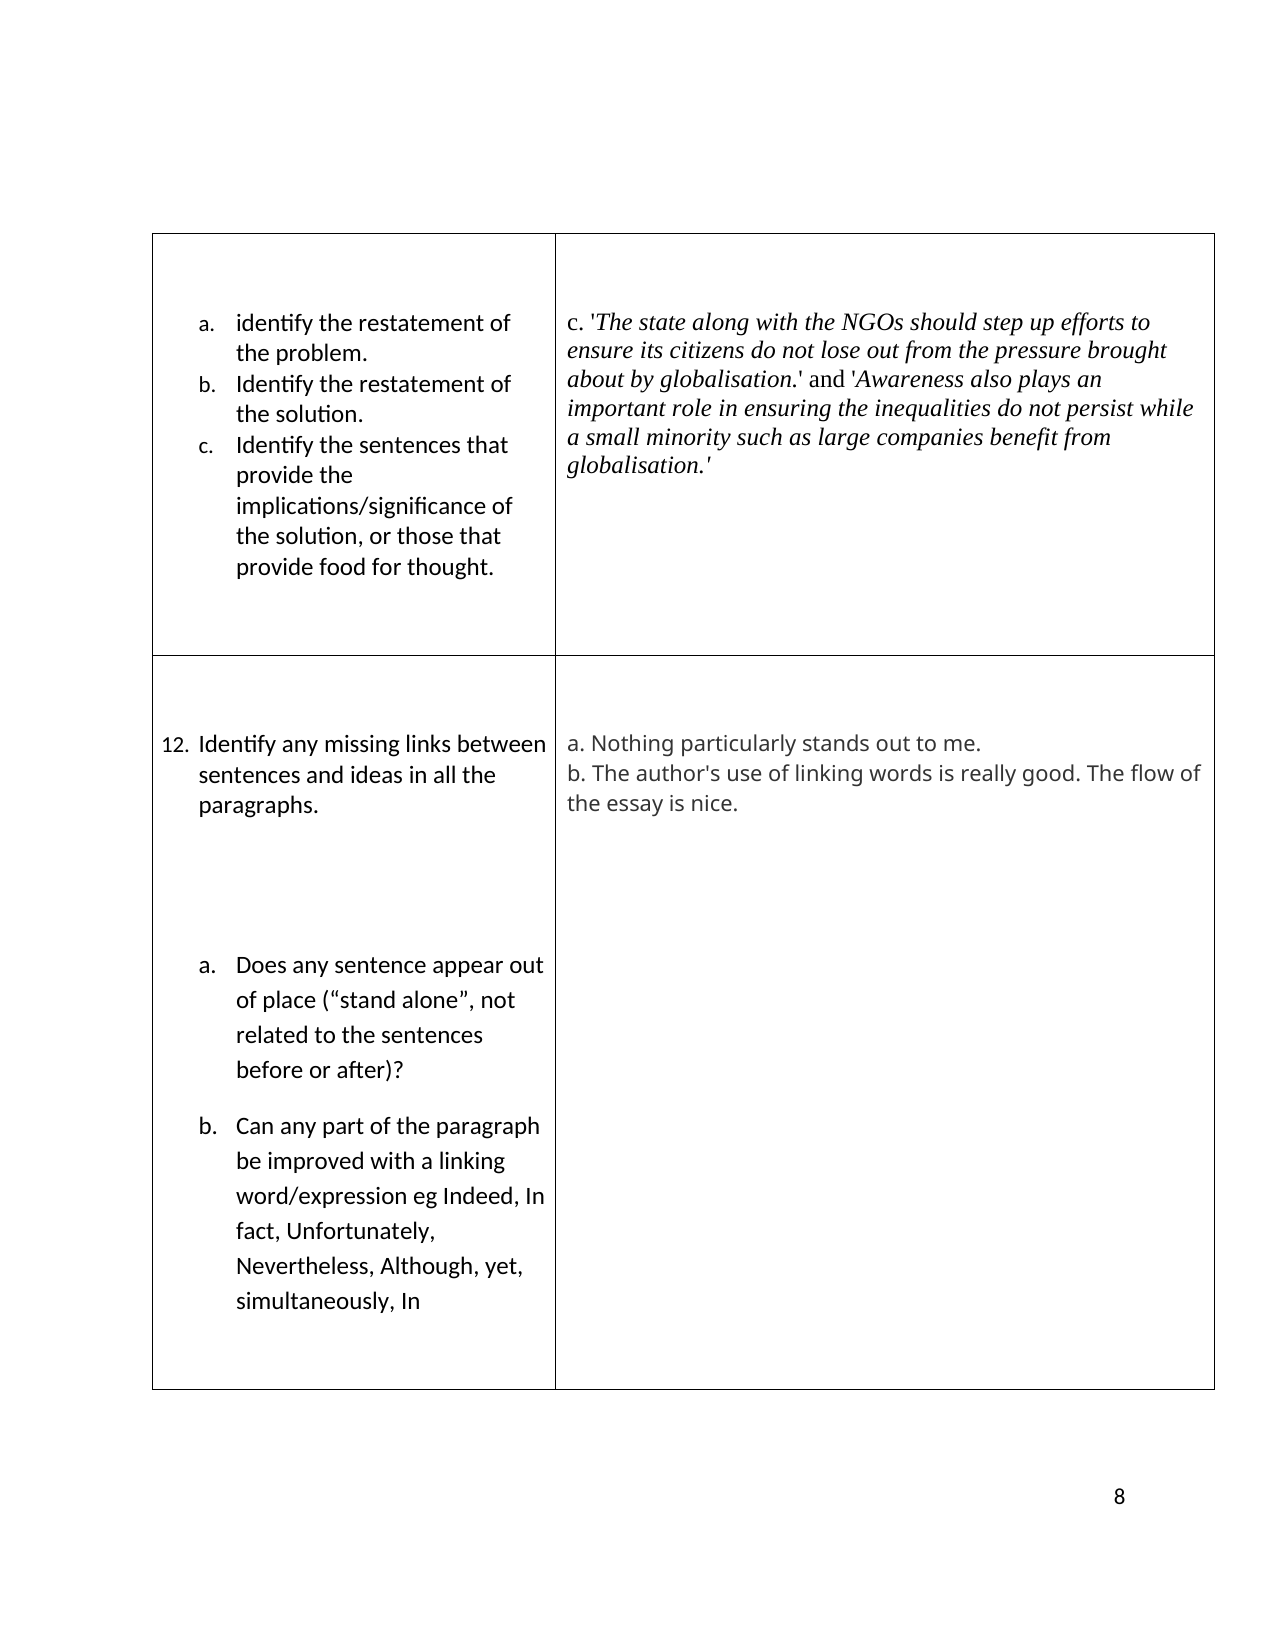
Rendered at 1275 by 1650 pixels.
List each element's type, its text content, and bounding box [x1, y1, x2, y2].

table_cell c. 'The state along with the NGOs should step up efforts to ensure its citizens do not lose out from the pressure brought about by globalisation.' and 'Awareness also plays an important role in ensuring the inequalities do not persist while a small minority such as large companies benefit from globalisation.' [556, 234, 1214, 654]
table_cell a. Nothing particularly stands out to me. b. The author's use of linking words is really good. The flow of the essay is nice. [556, 656, 1214, 1388]
table_cell Identify any missing links between sentences and ideas in all the paragraphs. Does any sentence appear out of place (“stand alone”, not related to the sentences before or after)? Can any part of the paragraph be improved with a linking word/expression eg Indeed, In fact, Unfortunately, Nevertheless, Although, yet, simultaneously, In [153, 656, 555, 1388]
table_cell In the conclusion (last paragraph of the essay): identify the restatement of the problem. Identify the restatement of the solution. Identify the sentences that provide the implications/significance of the solution, or those that provide food for thought. [153, 234, 555, 654]
